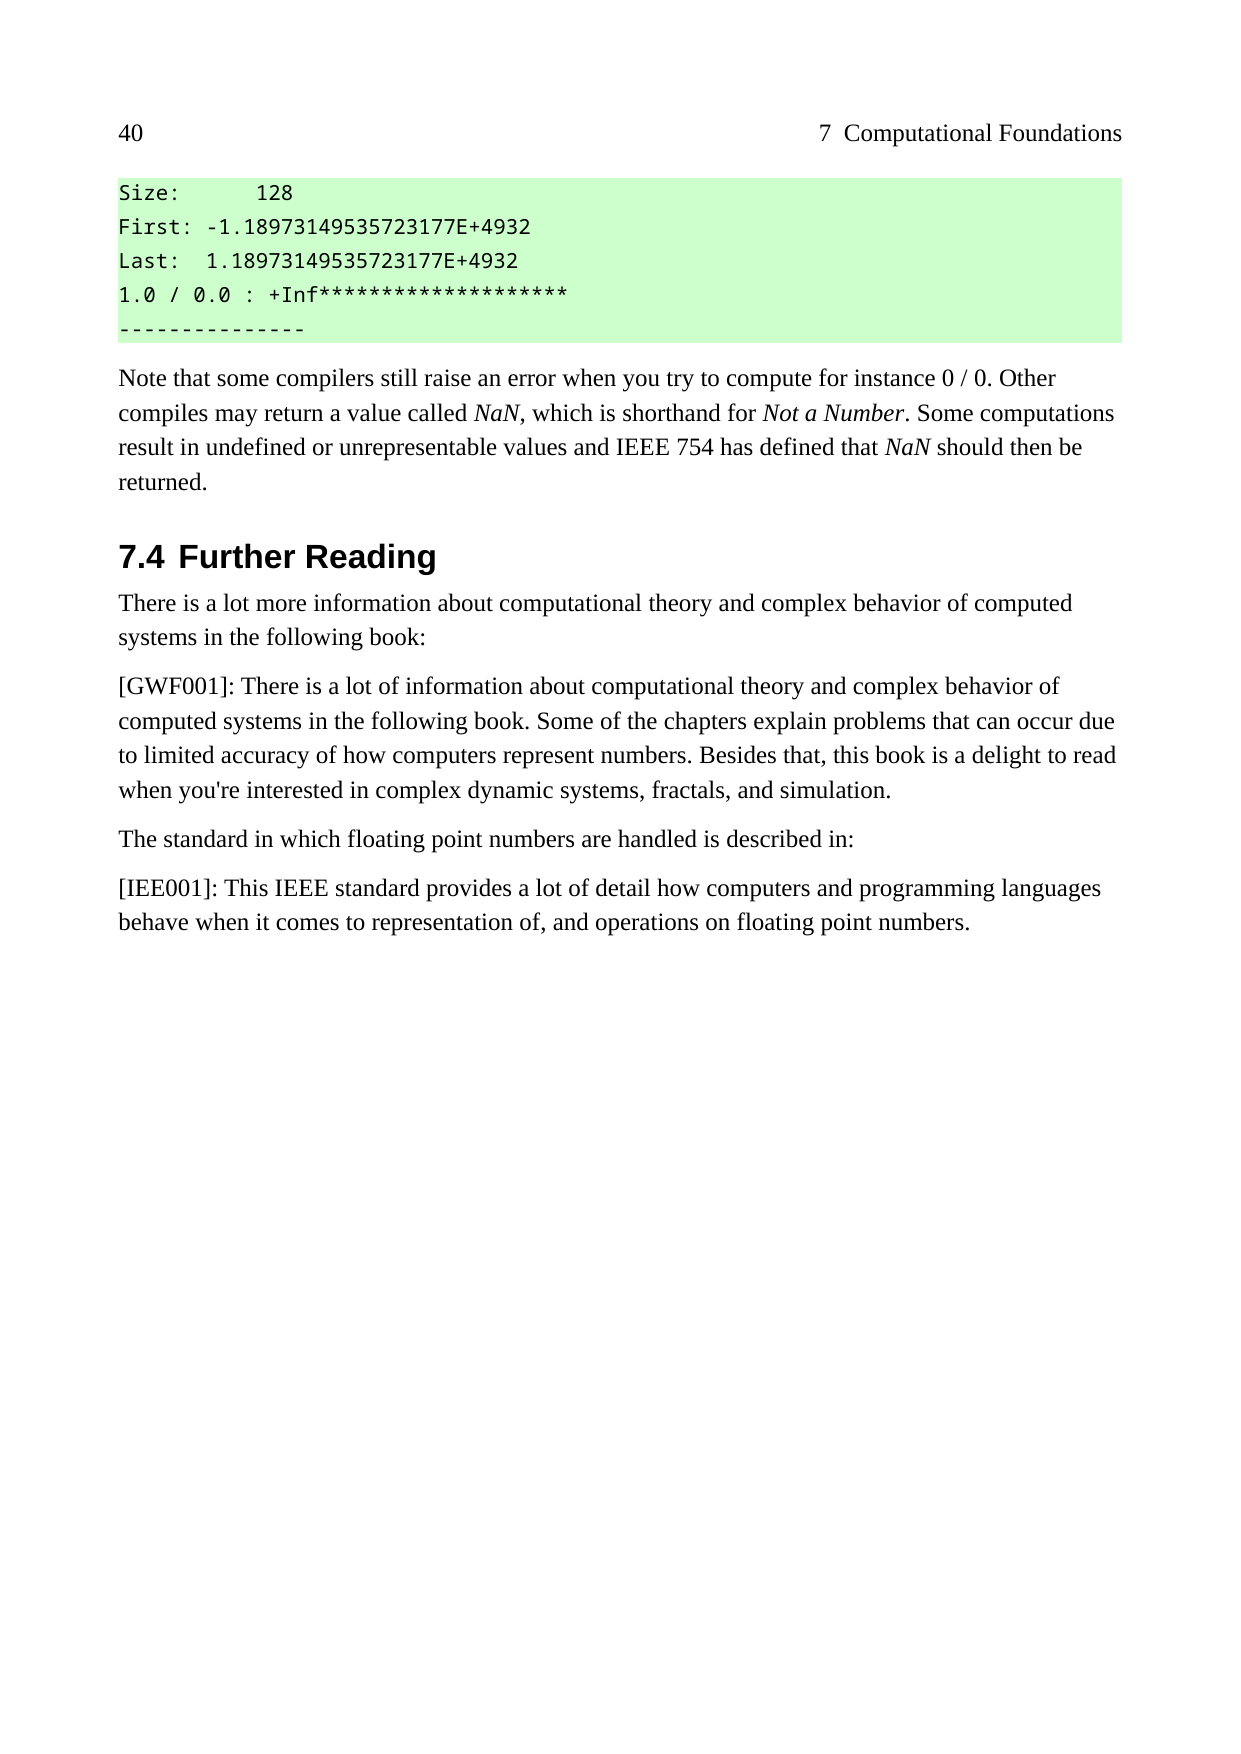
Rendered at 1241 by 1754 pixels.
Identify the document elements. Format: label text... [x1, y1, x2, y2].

text [GWF001]: There is a lot of information about computational theory and complex behavior of computed systems in the following book. Some of the chapters explain problems that can occur due to limited accuracy of how computers represent numbers. Besides that, this book is a delight to read when you're interested in complex dynamic systems, fractals, and simulation. [118, 671, 1122, 804]
text Note that some compilers still raise an error when you try to compute for instance 0 / 0. Other compiles may return a value called NaN, which is shorthand for Not a Number. Some computations result in undefined or unrepresentable values and IEEE 754 has defined that NaN should then be returned. [118, 363, 1122, 496]
subtitle Further Reading [118, 537, 1122, 575]
text The standard in which floating point numbers are handled is described in: [118, 824, 1122, 853]
text There is a lot more information about computational theory and complex behavior of computed systems in the following book: [118, 588, 1122, 651]
text [IEE001]: This IEEE standard provides a lot of detail how computers and programming languages behave when it comes to representation of, and operations on floating point numbers. [118, 873, 1122, 936]
text Size: 128 First: -1.18973149535723177E+4932 Last: 1.18973149535723177E+4932 1.0 / 0.0 : +Inf******************** --------------- [118, 178, 1122, 343]
